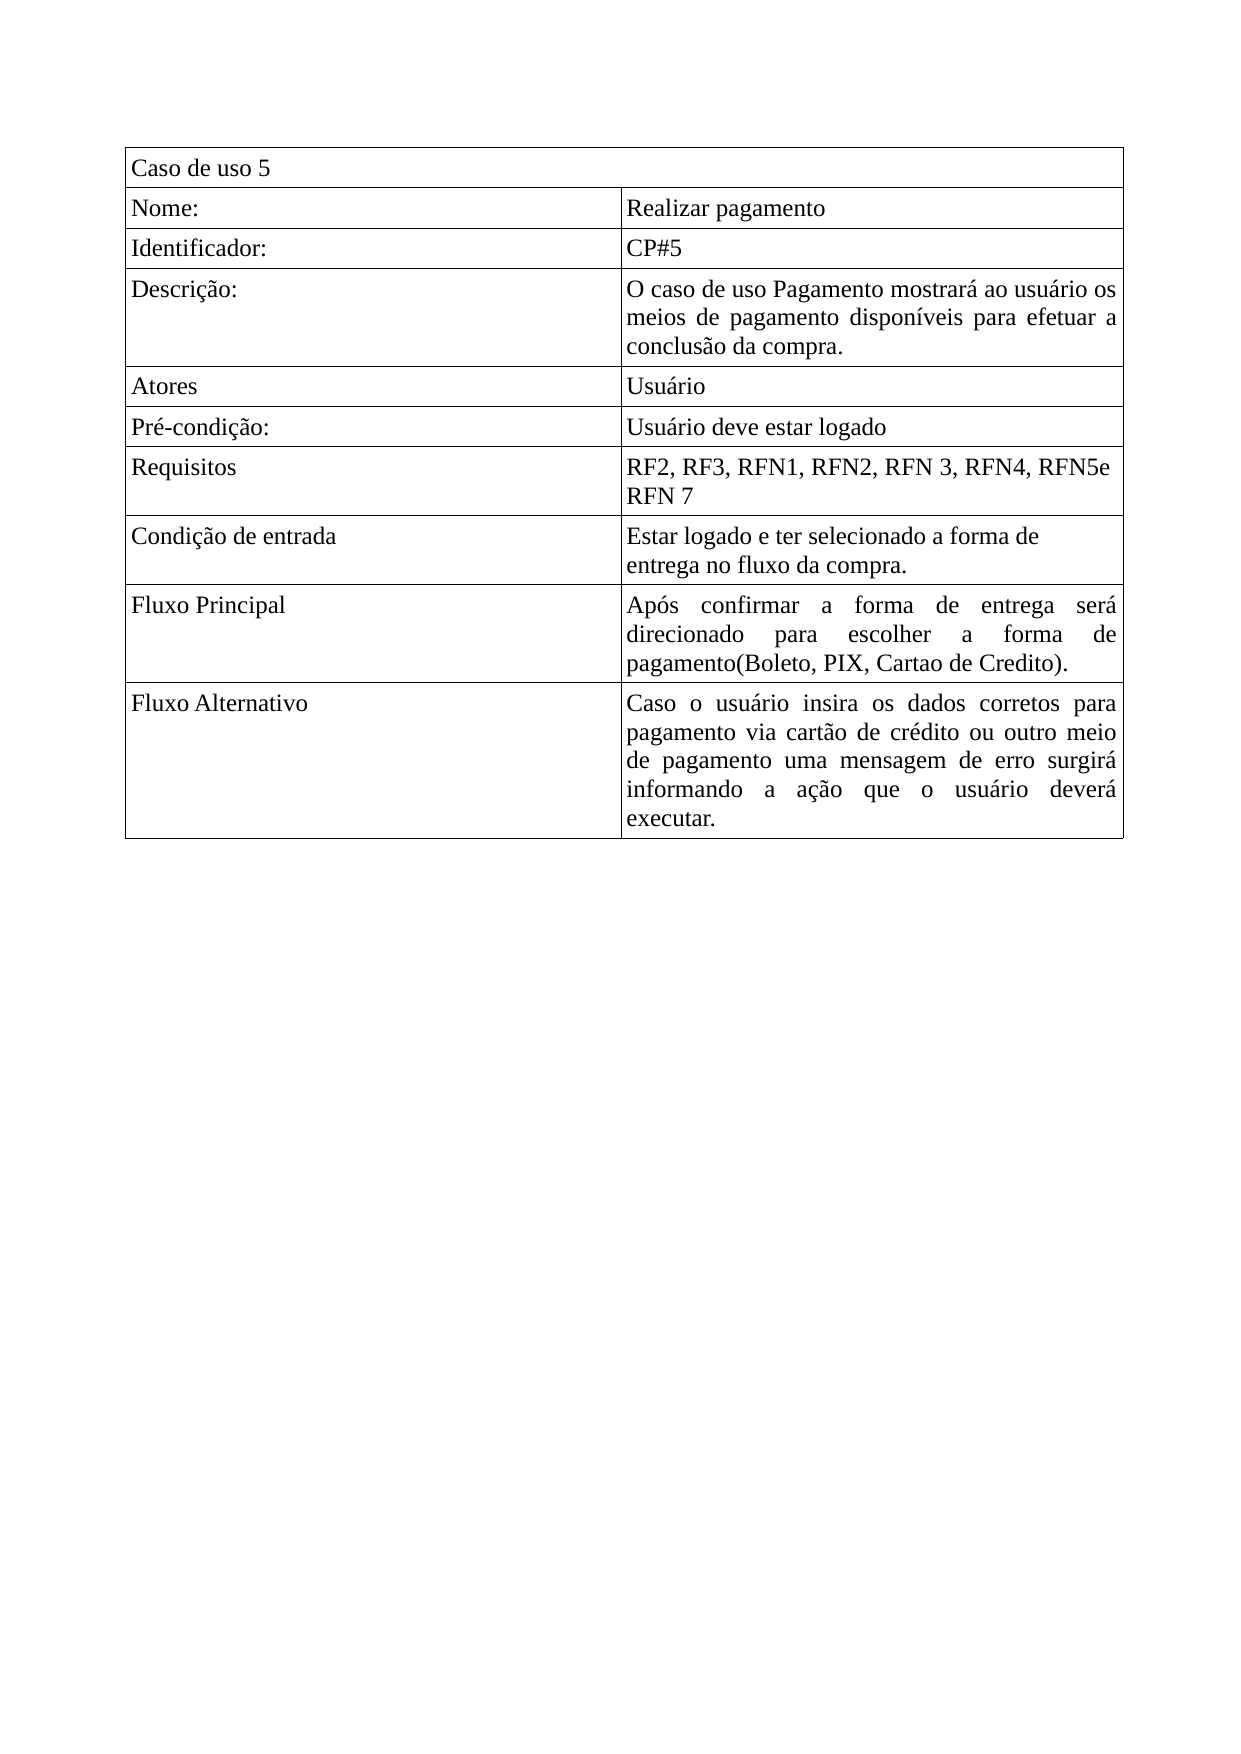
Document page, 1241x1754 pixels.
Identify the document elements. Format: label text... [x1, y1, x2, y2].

table_cell Nome: [126, 188, 621, 227]
table_cell Usuário deve estar logado [622, 407, 1123, 446]
table_header Caso de uso 5 [126, 148, 1123, 187]
table_cell Atores [126, 367, 621, 406]
table_cell Após confirmar a forma de entrega será direcionado para escolher a forma de pagamento(Boleto, PIX, Cartao de Credito). [622, 585, 1123, 682]
table_cell Condição de entrada [126, 516, 621, 584]
table_cell CP#5 [622, 229, 1123, 268]
table_cell Requisitos [126, 447, 621, 515]
table_cell Descrição: [126, 269, 621, 366]
table_cell Estar logado e ter selecionado a forma de entrega no fluxo da compra. [622, 516, 1123, 584]
table_cell Usuário [622, 367, 1123, 406]
table_cell O caso de uso Pagamento mostrará ao usuário os meios de pagamento disponíveis para efetuar a conclusão da compra. [622, 269, 1123, 366]
table_cell Fluxo Alternativo [126, 683, 621, 837]
table_cell Realizar pagamento [622, 188, 1123, 227]
table_cell Identificador: [126, 229, 621, 268]
table_cell Caso o usuário insira os dados corretos para pagamento via cartão de crédito ou outro meio de pagamento uma mensagem de erro surgirá informando a ação que o usuário deverá executar. [622, 683, 1123, 837]
table_cell Fluxo Principal [126, 585, 621, 682]
table_cell RF2, RF3, RFN1, RFN2, RFN 3, RFN4, RFN5e RFN 7 [622, 447, 1123, 515]
table_cell Pré-condição: [126, 407, 621, 446]
